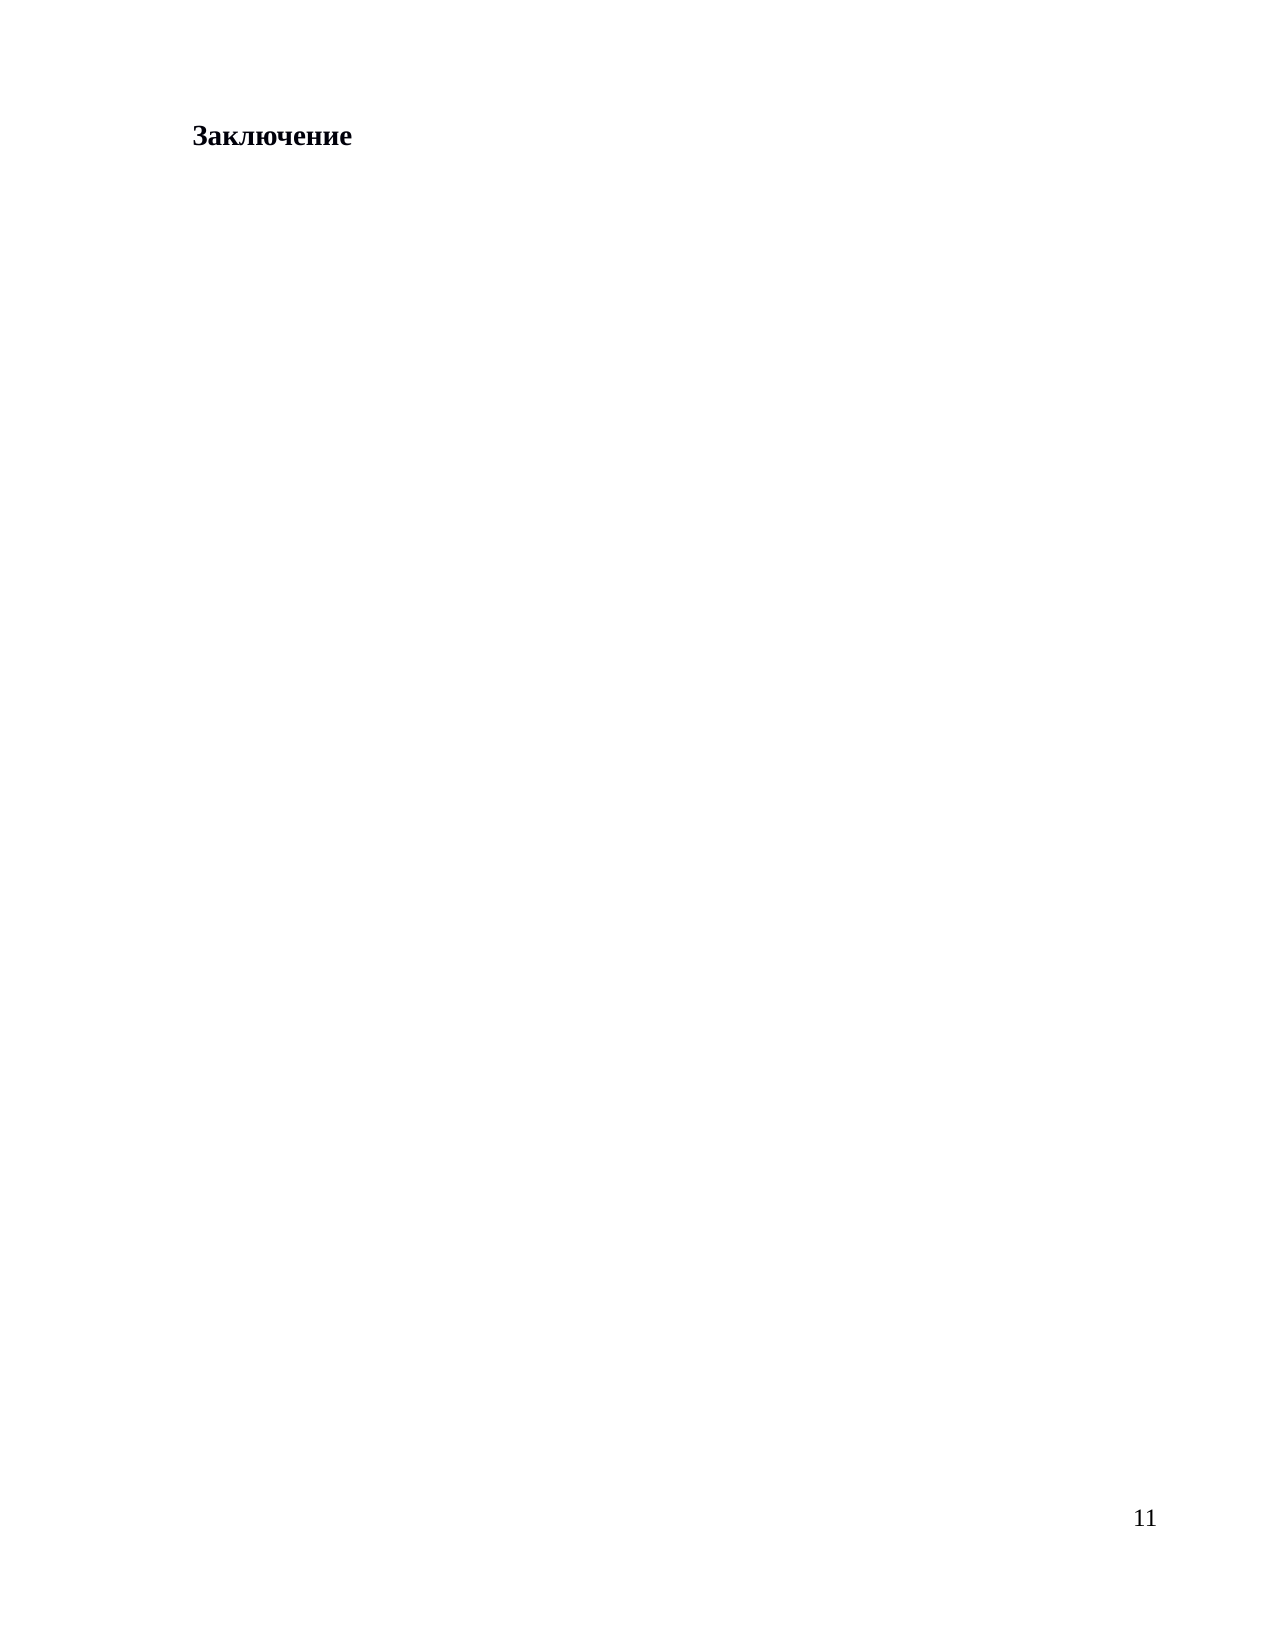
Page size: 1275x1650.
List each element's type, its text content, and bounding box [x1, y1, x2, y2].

text Заключение [118, 118, 1157, 152]
